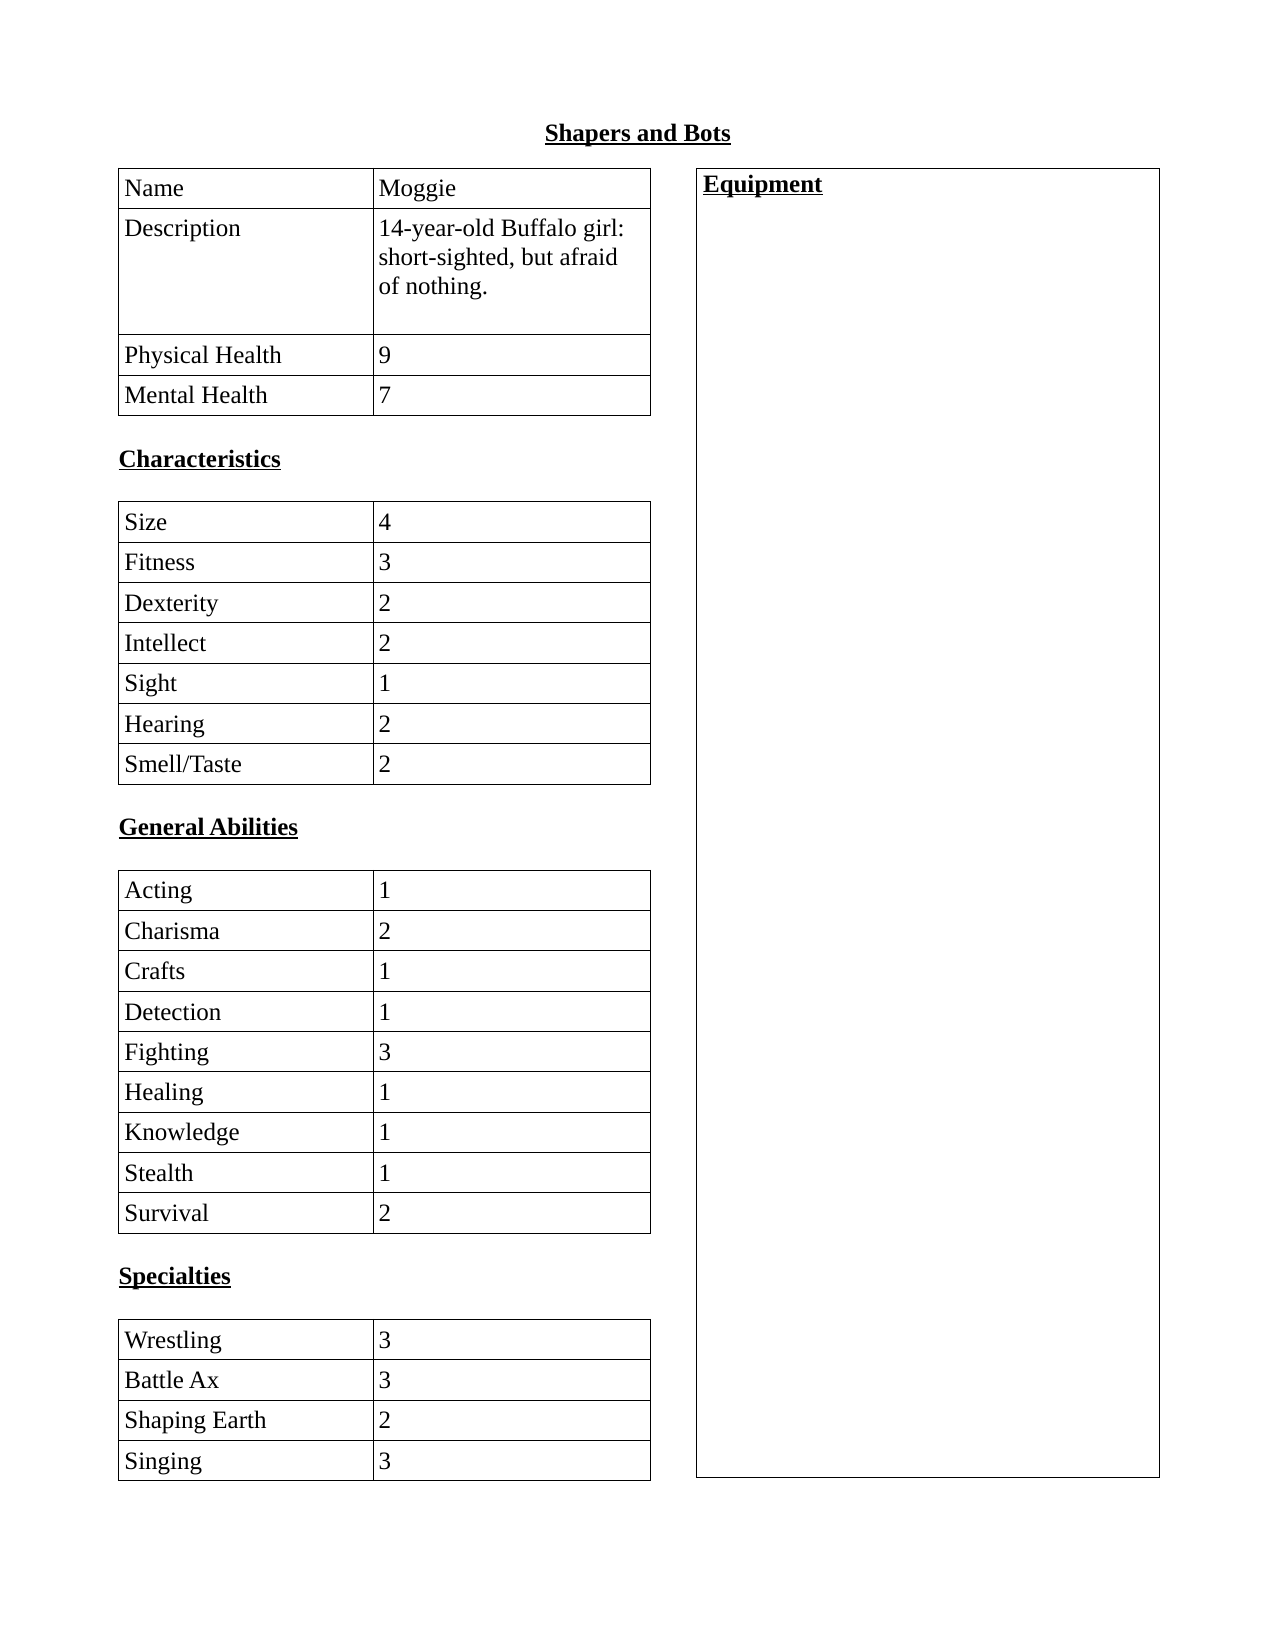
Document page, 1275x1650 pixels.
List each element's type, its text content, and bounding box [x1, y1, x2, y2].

table_cell Description [119, 209, 373, 334]
table_cell Healing [119, 1072, 373, 1112]
table_cell Fighting [119, 1032, 373, 1071]
table_cell 2 [374, 704, 650, 743]
table_cell Knowledge [119, 1113, 373, 1152]
table_cell 14-year-old Buffalo girl: short-sighted, but afraid of nothing. [374, 209, 650, 334]
table_cell Dexterity [119, 583, 373, 622]
table_header Size [119, 502, 373, 542]
table_cell 2 [374, 623, 650, 662]
table_cell Charisma [119, 911, 373, 950]
table_cell 2 [374, 1401, 650, 1440]
table_cell 1 [374, 1072, 650, 1112]
text General Abilities [118, 812, 696, 841]
table_cell 9 [374, 335, 650, 374]
table_cell Smell/Taste [119, 744, 373, 783]
table_header Wrestling [119, 1320, 373, 1359]
table_cell 3 [374, 543, 650, 582]
table_cell Detection [119, 992, 373, 1031]
table_cell 1 [374, 951, 650, 991]
table_cell Mental Health [119, 376, 373, 415]
text [697, 444, 1157, 472]
table_cell Shaping Earth [119, 1401, 373, 1440]
table_header 1 [374, 871, 650, 910]
table_cell 2 [374, 744, 650, 783]
text [697, 1261, 1157, 1290]
table_cell 2 [374, 583, 650, 622]
table_cell Physical Health [119, 335, 373, 374]
table_header Acting [119, 871, 373, 910]
table_cell 3 [374, 1441, 650, 1480]
text Specialties [118, 1261, 696, 1290]
table_cell 3 [374, 1032, 650, 1071]
table_cell 2 [374, 1193, 650, 1233]
table_cell Singing [119, 1441, 373, 1480]
table_cell Hearing [119, 704, 373, 743]
table_header Name [119, 169, 373, 208]
table_cell 1 [374, 664, 650, 703]
table_cell Fitness [119, 543, 373, 582]
table_cell Crafts [119, 951, 373, 991]
table_header 4 [374, 502, 650, 542]
table_cell 7 [374, 376, 650, 415]
table_cell Intellect [119, 623, 373, 662]
table_cell 1 [374, 992, 650, 1031]
table_cell Battle Ax [119, 1360, 373, 1399]
table_cell 1 [374, 1113, 650, 1152]
table_header Moggie [374, 169, 650, 208]
table_cell 1 [374, 1153, 650, 1192]
text Shapers and Bots [118, 118, 1157, 147]
table_cell Sight [119, 664, 373, 703]
text [697, 812, 1157, 841]
table_cell 2 [374, 911, 650, 950]
table_cell Survival [119, 1193, 373, 1233]
table_cell Stealth [119, 1153, 373, 1192]
table_header 3 [374, 1320, 650, 1359]
text Characteristics [118, 444, 696, 472]
table_cell 3 [374, 1360, 650, 1399]
